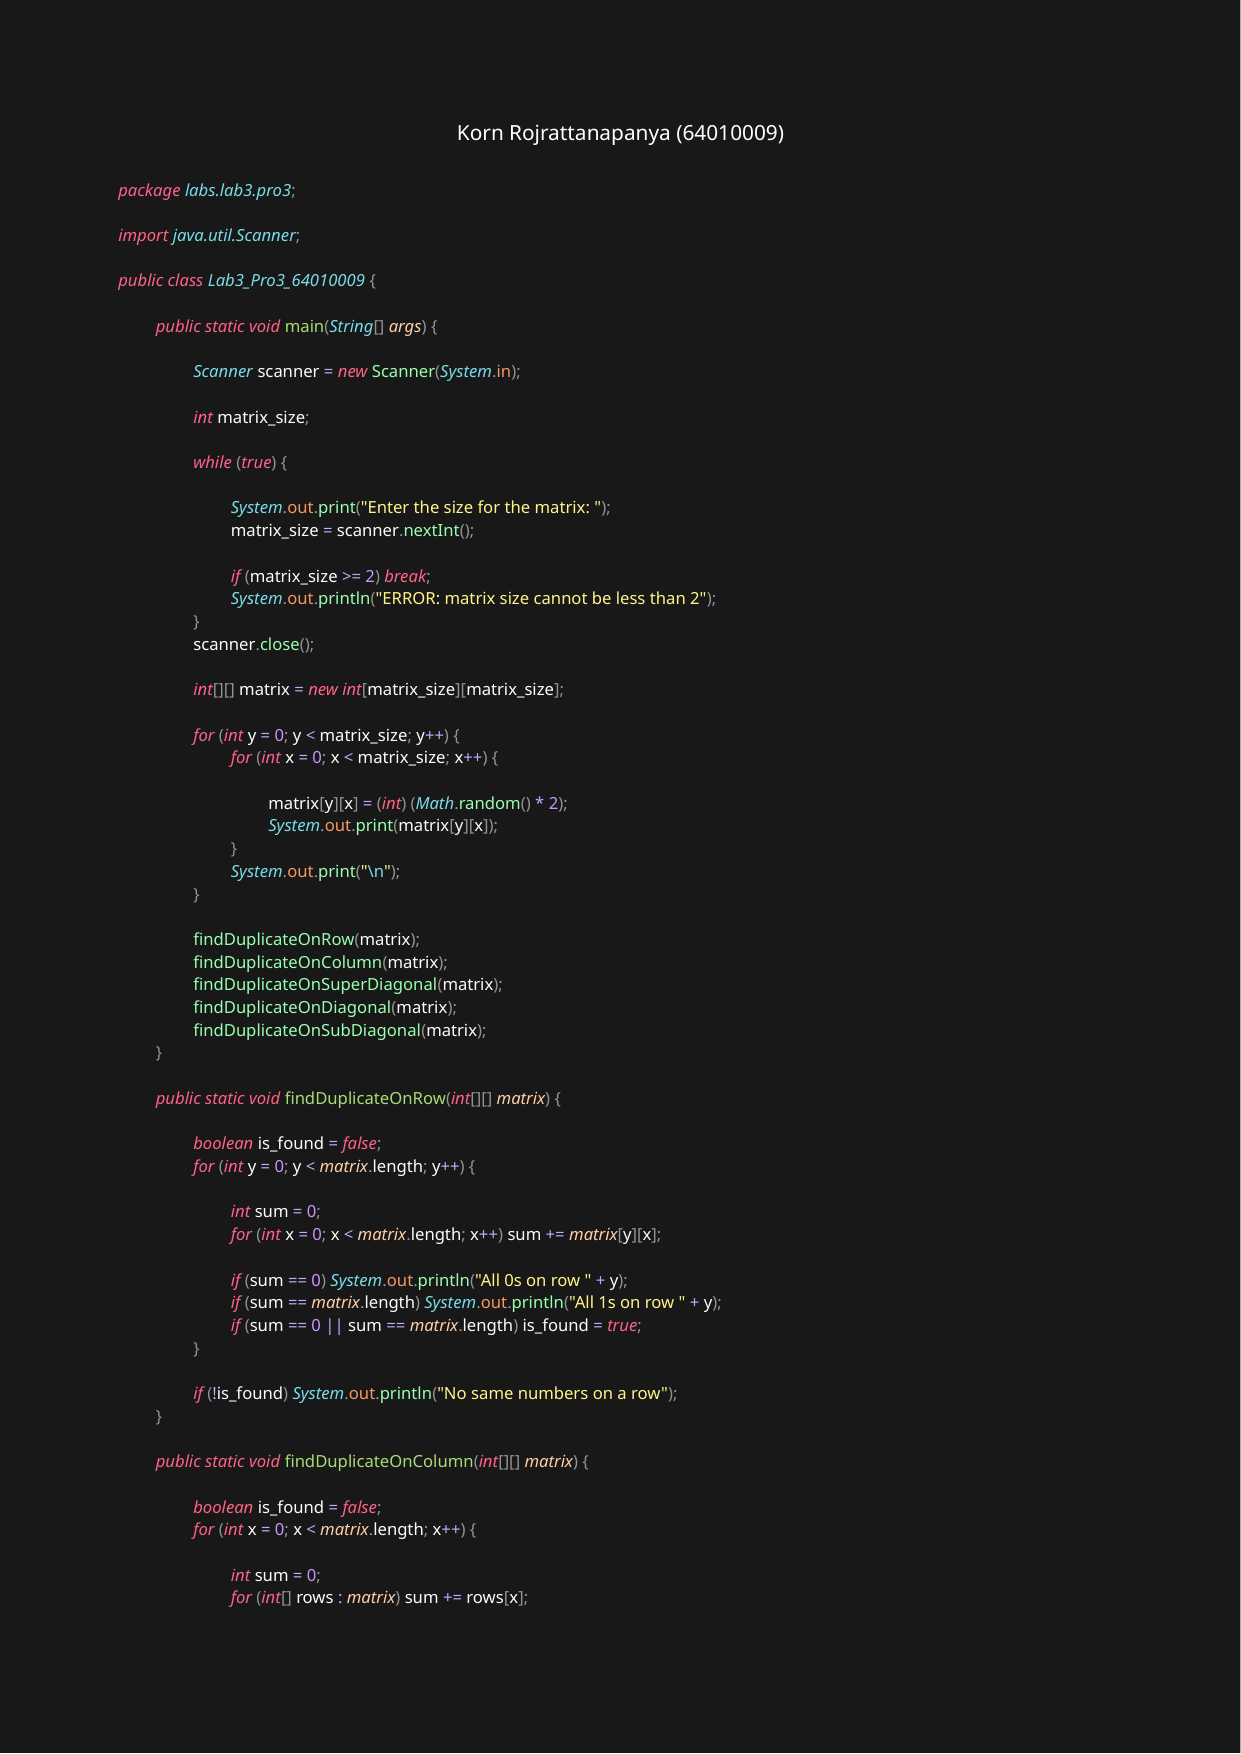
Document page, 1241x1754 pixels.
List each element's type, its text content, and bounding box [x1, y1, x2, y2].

text package labs.lab3.pro3; import java.util.Scanner; public class Lab3_Pro3_64010009 { public static void main(String[] args) { Scanner scanner = new Scanner(System.in); int matrix_size; while (true) { System.out.print("Enter the size for the matrix: "); matrix_size = scanner.nextInt(); if (matrix_size >= 2) break; System.out.println("ERROR: matrix size cannot be less than 2"); } scanner.close(); int[][] matrix = new int[matrix_size][matrix_size]; for (int y = 0; y < matrix_size; y++) { for (int x = 0; x < matrix_size; x++) { matrix[y][x] = (int) (Math.random() * 2); System.out.print(matrix[y][x]); } System.out.print("\n"); } findDuplicateOnRow(matrix); findDuplicateOnColumn(matrix); findDuplicateOnSuperDiagonal(matrix); findDuplicateOnDiagonal(matrix); findDuplicateOnSubDiagonal(matrix); } public static void findDuplicateOnRow(int[][] matrix) { boolean is_found = false; for (int y = 0; y < matrix.length; y++) { int sum = 0; for (int x = 0; x < matrix.length; x++) sum += matrix[y][x]; if (sum == 0) System.out.println("All 0s on row " + y); if (sum == matrix.length) System.out.println("All 1s on row " + y); if (sum == 0 || sum == matrix.length) is_found = true; } if (!is_found) System.out.println("No same numbers on a row"); } public static void findDuplicateOnColumn(int[][] matrix) { boolean is_found = false; for (int x = 0; x < matrix.length; x++) { int sum = 0; for (int[] rows : matrix) sum += rows[x]; [118, 178, 1122, 1631]
